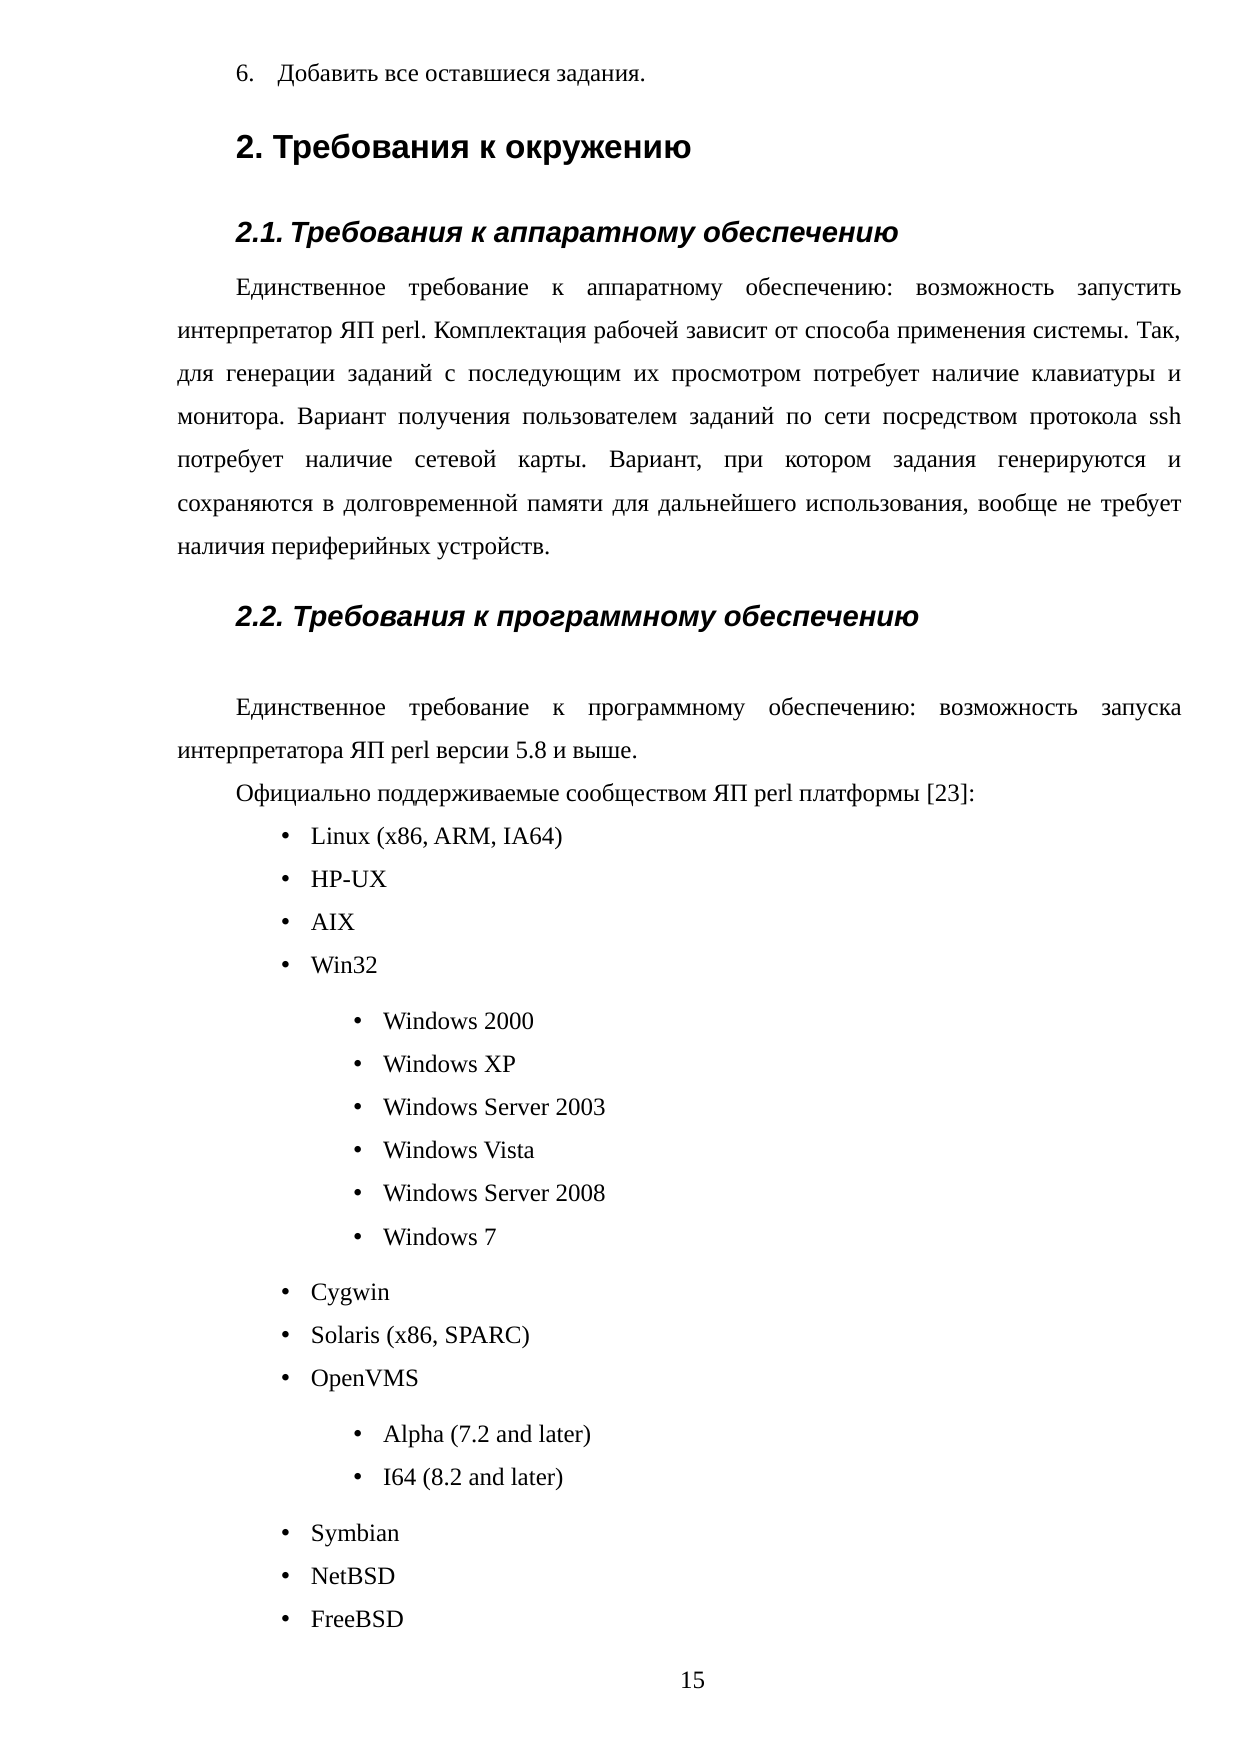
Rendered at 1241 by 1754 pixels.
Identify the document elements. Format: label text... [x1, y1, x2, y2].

list Alpha (7.2 and later) [295, 1419, 1182, 1448]
list Windows XP [295, 1049, 1182, 1078]
subtitle 2. Требования к окружению [177, 127, 1182, 165]
list I64 (8.2 and later) [295, 1462, 1182, 1491]
list Windows Server 2003 [295, 1092, 1182, 1121]
list AIX [222, 907, 1182, 936]
list HP-UX [222, 864, 1182, 893]
list Windows 2000 [295, 1006, 1182, 1035]
list Cygwin [222, 1277, 1182, 1306]
subtitle Требования к аппаратному обеспечению [177, 216, 1182, 249]
list Solaris (x86, SPARC) [222, 1320, 1182, 1349]
list Symbian [222, 1518, 1182, 1547]
text Официально поддерживаемые сообществом ЯП perl платформы [23]: [177, 778, 1182, 807]
subtitle 2.2. Требования к программному обеспечению [177, 599, 1182, 632]
list OpenVMS [222, 1363, 1182, 1392]
list Windows 7 [295, 1222, 1182, 1250]
list Windows Vista [295, 1135, 1182, 1164]
list Linux (x86, ARM, IA64) [222, 821, 1182, 850]
text Единственное требование к аппаратному обеспечению: возможность запустить интерпретатор ЯП perl. Комплектация рабочей зависит от способа применения системы. Так, для генерации заданий с последующим их просмотром потребует наличие клавиатуры и монитора. Вариант получения пользователем заданий по сети посредством протокола ssh потребует наличие сетевой карты. Вариант, при котором задания генерируются и сохраняются в долговременной памяти для дальнейшего использования, вообще не требует наличия периферийных устройств. [177, 272, 1182, 559]
list NetBSD [222, 1561, 1182, 1590]
list Win32 [222, 950, 1182, 979]
text Единственное требование к программному обеспечению: возможность запуска интерпретатора ЯП perl версии 5.8 и выше. [177, 692, 1182, 763]
list Добавить все оставшиеся задания. [177, 58, 1182, 87]
list Windows Server 2008 [295, 1178, 1182, 1207]
list FreeBSD [222, 1604, 1182, 1633]
